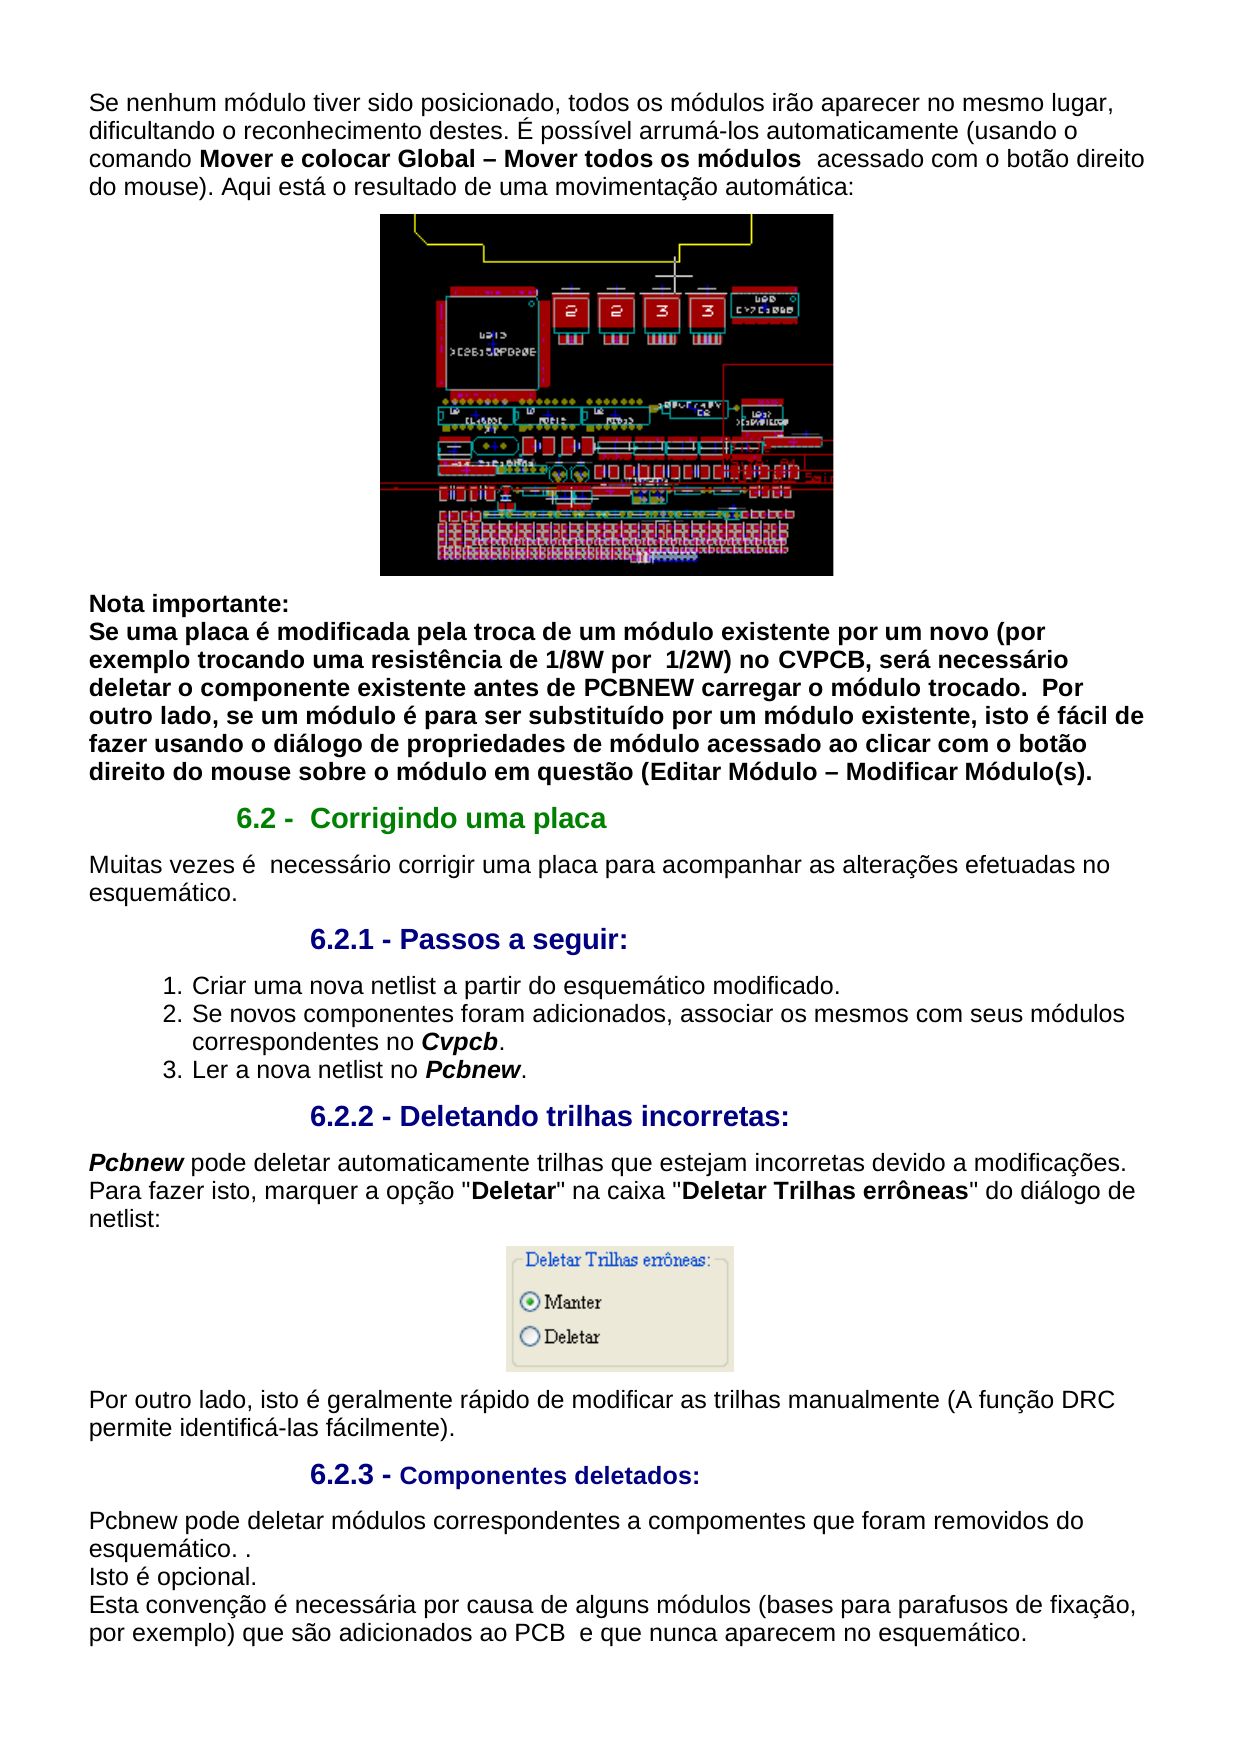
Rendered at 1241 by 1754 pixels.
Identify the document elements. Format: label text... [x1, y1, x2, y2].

text Pcbnew pode deletar automaticamente trilhas que estejam incorretas devido a modificações. Para fazer isto, marquer a opção "Deletar" na caixa "Deletar Trilhas errôneas" do diálogo de netlist: [88, 1149, 1152, 1233]
subtitle Corrigindo uma placa [162, 802, 1152, 834]
list Criar uma nova netlist a partir do esquemático modificado. [162, 972, 1152, 1000]
text Por outro lado, isto é geralmente rápido de modificar as trilhas manualmente (A função DRC permite identificá-las fácilmente). [88, 1386, 1152, 1442]
text Esta convenção é necessária por causa de alguns módulos (bases para parafusos de fixação, por exemplo) que são adicionados ao PCB e que nunca aparecem no esquemático. [88, 1591, 1152, 1647]
subtitle Deletando trilhas incorretas: [236, 1100, 1152, 1133]
list Se novos componentes foram adicionados, associar os mesmos com seus módulos correspondentes no Cvpcb. [162, 1000, 1152, 1056]
text Se uma placa é modificada pela troca de um módulo existente por um novo (por exemplo trocando uma resistência de 1/8W por 1/2W) no CVPCB, será necessário deletar o componente existente antes de PCBNEW carregar o módulo trocado. Por outro lado, se um módulo é para ser substituído por um módulo existente, isto é fácil de fazer usando o diálogo de propriedades de módulo acessado ao clicar com o botão direito do mouse sobre o módulo em questão (Editar Módulo – Modificar Módulo(s). [88, 618, 1152, 786]
text Nota importante: [88, 589, 1152, 618]
text Muitas vezes é necessário corrigir uma placa para acompanhar as alterações efetuadas no esquemático. [88, 851, 1152, 907]
text Se nenhum módulo tiver sido posicionado, todos os módulos irão aparecer no mesmo lugar, dificultando o reconhecimento destes. É possível arrumá-los automaticamente (usando o comando Mover e colocar Global – Mover todos os módulos acessado com o botão direito do mouse). Aqui está o resultado de uma movimentação automática: [88, 88, 1152, 201]
subtitle Componentes deletados: [236, 1458, 1152, 1491]
subtitle Passos a seguir: [236, 923, 1152, 956]
list Ler a nova netlist no Pcbnew. [162, 1056, 1152, 1084]
picture [506, 1246, 734, 1372]
text Pcbnew pode deletar módulos correspondentes a compomentes que foram removidos do esquemático. . [88, 1507, 1152, 1563]
text Isto é opcional. [88, 1563, 1152, 1591]
